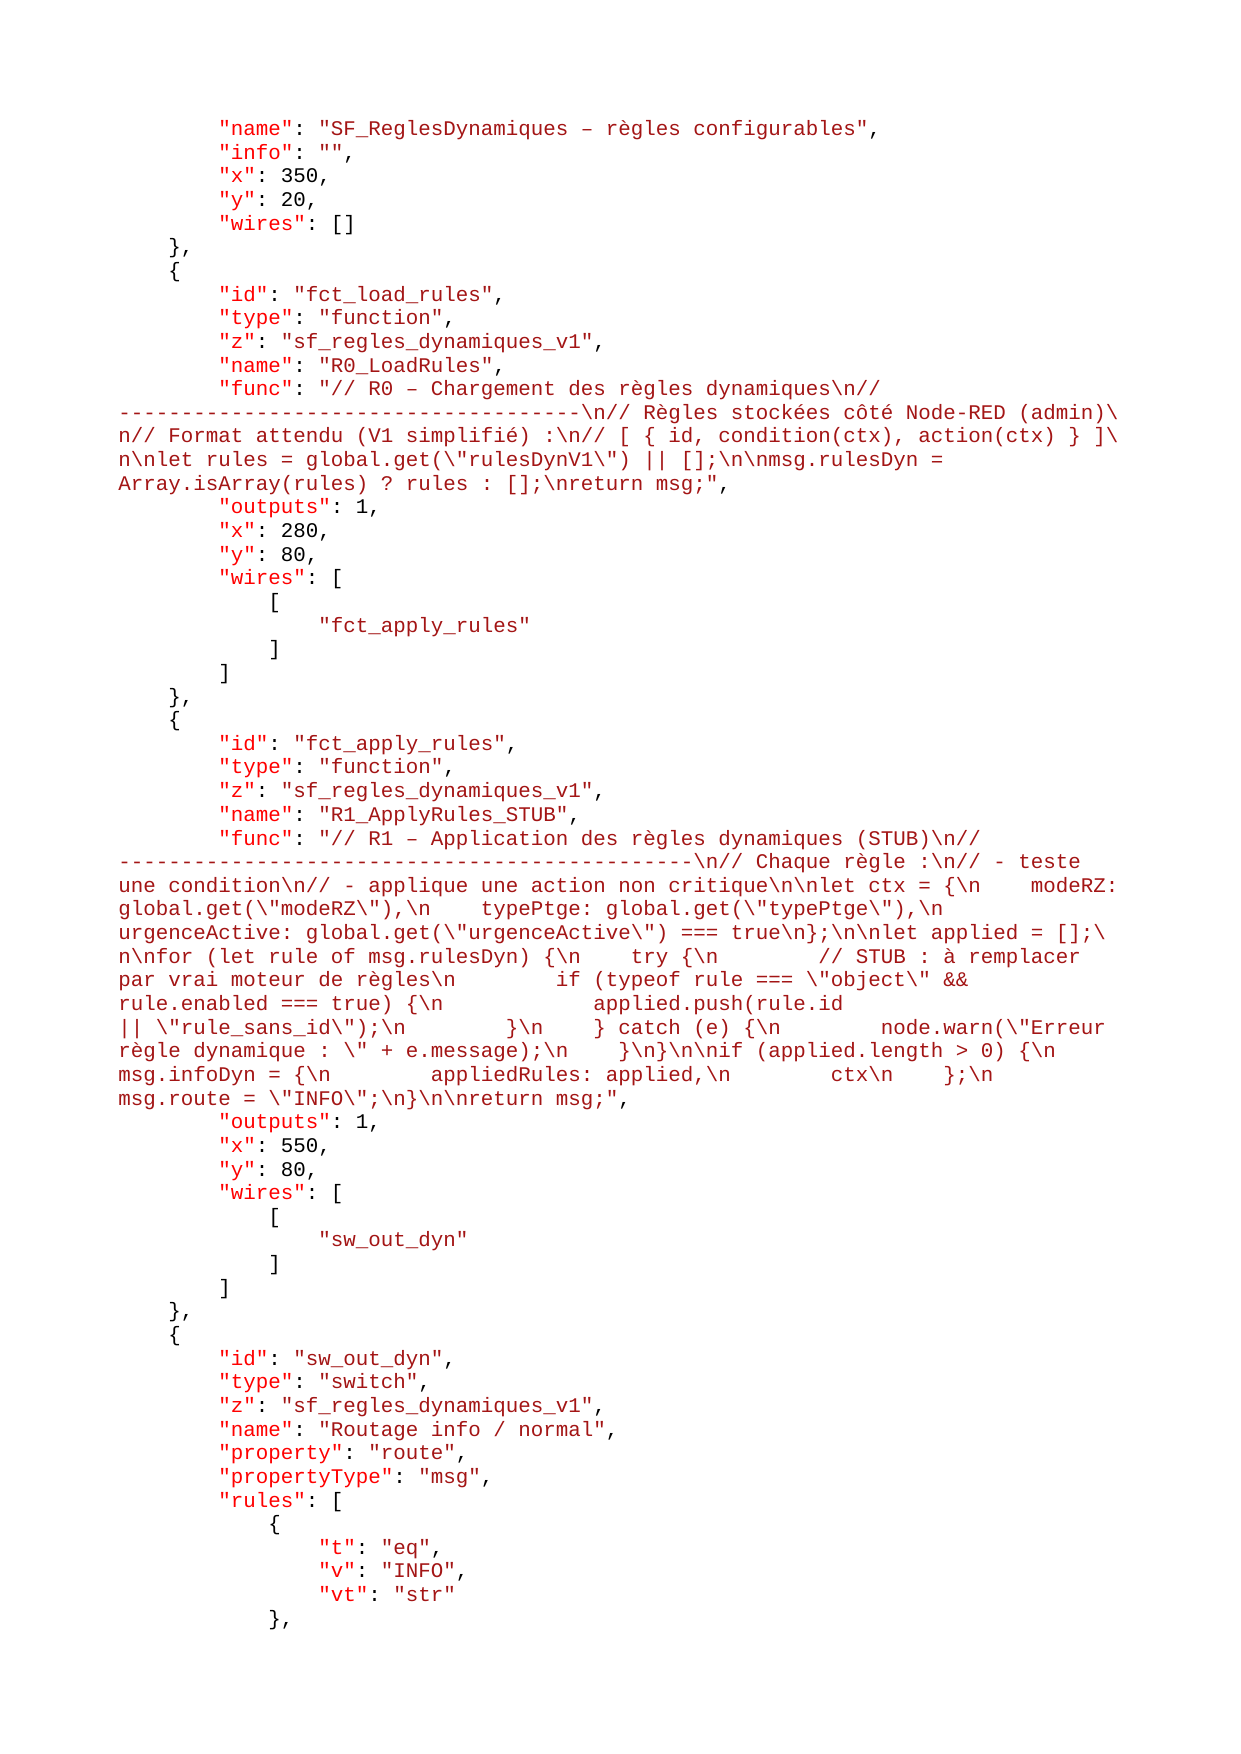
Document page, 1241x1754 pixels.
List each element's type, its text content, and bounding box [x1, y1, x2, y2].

text "x": 550, [118, 1135, 1122, 1158]
text "y": 20, [118, 189, 1122, 213]
text "func": "// R0 – Chargement des règles dynamiques\n// -------------------------------------\n// Règles stockées côté Node-RED (admin)\n// Format attendu (V1 simplifié) :\n// [ { id, condition(ctx), action(ctx) } ]\n\nlet rules = global.get(\"rulesDynV1\") || [];\n\nmsg.rulesDyn = Array.isArray(rules) ? rules : [];\nreturn msg;", [118, 378, 1122, 496]
text [ [118, 591, 1122, 615]
text "type": "switch", [118, 1371, 1122, 1395]
text "outputs": 1, [118, 496, 1122, 520]
text }, [118, 236, 1122, 260]
text "rules": [ [118, 1489, 1122, 1513]
text { [118, 1513, 1122, 1537]
text "name": "R0_LoadRules", [118, 354, 1122, 378]
text "id": "fct_load_rules", [118, 284, 1122, 307]
text ] [118, 638, 1122, 662]
text [ [118, 1206, 1122, 1229]
text { [118, 260, 1122, 284]
text "y": 80, [118, 1158, 1122, 1182]
text }, [118, 1300, 1122, 1324]
text "t": "eq", [118, 1537, 1122, 1561]
text "v": "INFO", [118, 1561, 1122, 1584]
text "name": "SF_ReglesDynamiques – règles configurables", [118, 118, 1122, 142]
text "wires": [] [118, 213, 1122, 236]
text "z": "sf_regles_dynamiques_v1", [118, 1395, 1122, 1419]
text "id": "fct_apply_rules", [118, 733, 1122, 757]
text }, [118, 1608, 1122, 1631]
text ] [118, 662, 1122, 686]
text "z": "sf_regles_dynamiques_v1", [118, 780, 1122, 804]
text "property": "route", [118, 1442, 1122, 1466]
text "id": "sw_out_dyn", [118, 1348, 1122, 1371]
text "outputs": 1, [118, 1111, 1122, 1135]
text "wires": [ [118, 567, 1122, 591]
text "vt": "str" [118, 1584, 1122, 1608]
text "propertyType": "msg", [118, 1466, 1122, 1489]
text "fct_apply_rules" [118, 615, 1122, 638]
text "type": "function", [118, 307, 1122, 331]
text "info": "", [118, 142, 1122, 165]
text { [118, 709, 1122, 733]
text "name": "Routage info / normal", [118, 1419, 1122, 1442]
text "z": "sf_regles_dynamiques_v1", [118, 331, 1122, 354]
text }, [118, 686, 1122, 709]
text ] [118, 1277, 1122, 1300]
text { [118, 1324, 1122, 1348]
text "wires": [ [118, 1182, 1122, 1206]
text ] [118, 1253, 1122, 1277]
text "x": 350, [118, 165, 1122, 189]
text "y": 80, [118, 544, 1122, 567]
text "name": "R1_ApplyRules_STUB", [118, 804, 1122, 827]
text "sw_out_dyn" [118, 1229, 1122, 1253]
text "x": 280, [118, 520, 1122, 544]
text "func": "// R1 – Application des règles dynamiques (STUB)\n// ----------------------------------------------\n// Chaque règle :\n// - teste une condition\n// - applique une action non critique\n\nlet ctx = {\n modeRZ: global.get(\"modeRZ\"),\n typePtge: global.get(\"typePtge\"),\n urgenceActive: global.get(\"urgenceActive\") === true\n};\n\nlet applied = [];\n\nfor (let rule of msg.rulesDyn) {\n try {\n // STUB : à remplacer par vrai moteur de règles\n if (typeof rule === \"object\" && rule.enabled === true) {\n applied.push(rule.id || \"rule_sans_id\");\n }\n } catch (e) {\n node.warn(\"Erreur règle dynamique : \" + e.message);\n }\n}\n\nif (applied.length > 0) {\n msg.infoDyn = {\n appliedRules: applied,\n ctx\n };\n msg.route = \"INFO\";\n}\n\nreturn msg;", [118, 827, 1122, 1111]
text "type": "function", [118, 757, 1122, 780]
